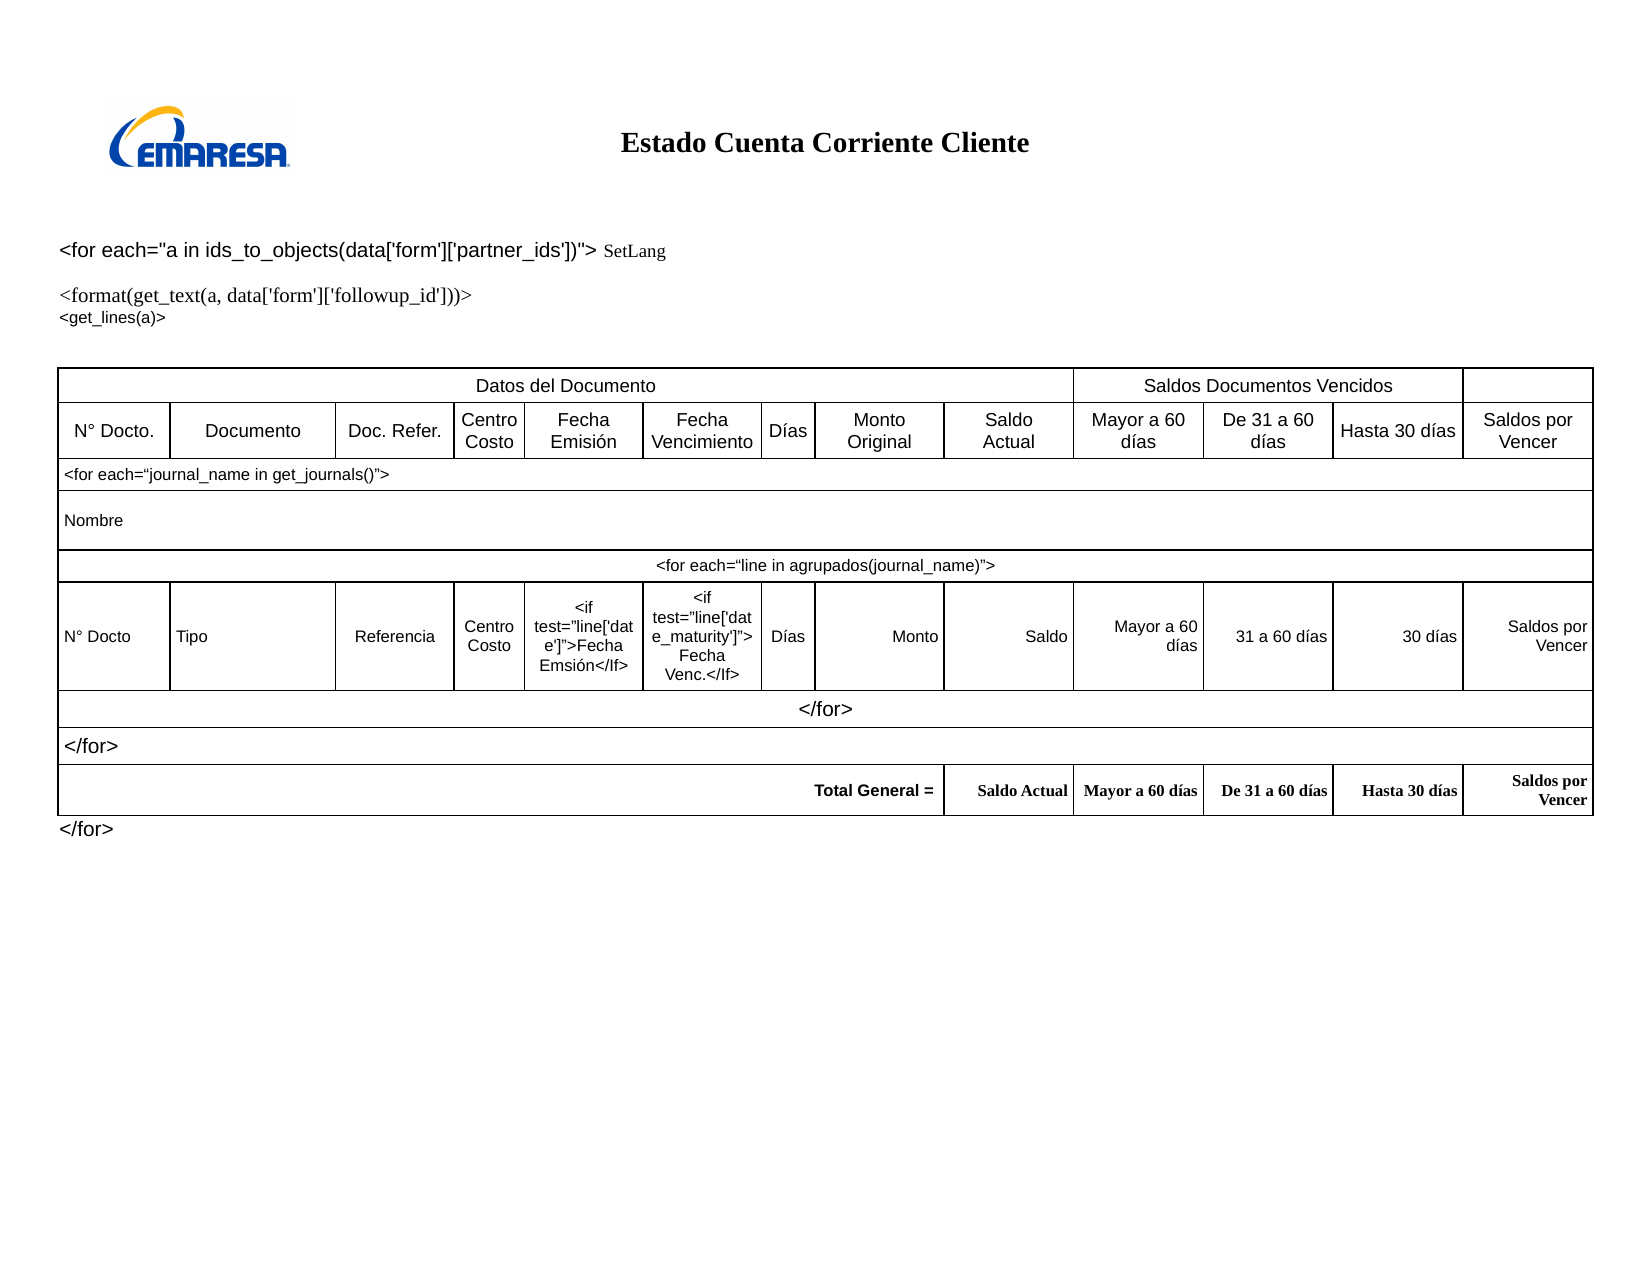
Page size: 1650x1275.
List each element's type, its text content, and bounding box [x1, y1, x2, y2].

table_cell <if test=”line['date_maturity']”>Fecha Venc.</If> [644, 583, 761, 690]
table_cell N° Docto. [59, 403, 169, 458]
table_cell <if test=”line['date']”>Fecha Emsión</If> [525, 583, 642, 690]
table_cell De 31 a 60 días [1204, 765, 1332, 815]
table_cell Saldo Actual [945, 403, 1073, 458]
table_cell Nombre [59, 491, 1592, 549]
table_cell Hasta 30 días [1334, 765, 1462, 815]
table_cell Referencia [336, 583, 453, 690]
table_cell Monto [816, 583, 943, 690]
table_cell Doc. Refer. [336, 403, 453, 458]
table_cell Monto Original [816, 403, 943, 458]
table_cell Mayor a 60 días [1074, 583, 1203, 690]
text <get_lines(a)> [59, 307, 1591, 327]
table_header Datos del Documento [59, 369, 1073, 402]
table_cell 31 a 60 días [1204, 583, 1332, 690]
table_cell Centro Costo [455, 403, 524, 458]
text <for each="a in ids_to_objects(data['form']['partner_ids'])"> SetLang [59, 238, 1591, 262]
table_cell <for each=“line in agrupados(journal_name)”> [59, 551, 1592, 581]
picture [106, 96, 293, 177]
table_cell </for> [59, 691, 1592, 727]
table_header [1464, 369, 1592, 402]
text </for> [59, 816, 1591, 840]
table_cell Saldo Actual [945, 765, 1073, 815]
table_cell Fecha Emisión [525, 403, 642, 458]
table_cell Total General = [59, 765, 943, 815]
table_cell Mayor a 60 días [1074, 765, 1203, 815]
table_cell Saldo [945, 583, 1073, 690]
table_cell Días [762, 583, 814, 690]
table_cell Saldos por Vencer [1464, 583, 1592, 690]
table_cell Centro Costo [455, 583, 524, 690]
table_cell Documento [171, 403, 335, 458]
table_cell N° Docto [59, 583, 169, 690]
table_cell Mayor a 60 días [1074, 403, 1203, 458]
table_cell Saldos por Vencer [1464, 403, 1592, 458]
table_cell Saldos por Vencer [1464, 765, 1592, 815]
text Estado Cuenta Corriente Cliente [598, 125, 1052, 159]
table_cell Días [762, 403, 814, 458]
table_cell Tipo [171, 583, 335, 690]
table_cell Fecha Vencimiento [644, 403, 761, 458]
table_cell 30 días [1334, 583, 1462, 690]
text <format(get_text(a, data['form']['followup_id']))> [59, 283, 1591, 307]
table_cell </for> [59, 728, 1592, 764]
table_header Saldos Documentos Vencidos [1074, 369, 1462, 402]
table_cell Hasta 30 días [1334, 403, 1462, 458]
table_cell <for each=“journal_name in get_journals()”> [59, 459, 1592, 490]
table_cell De 31 a 60 días [1204, 403, 1332, 458]
